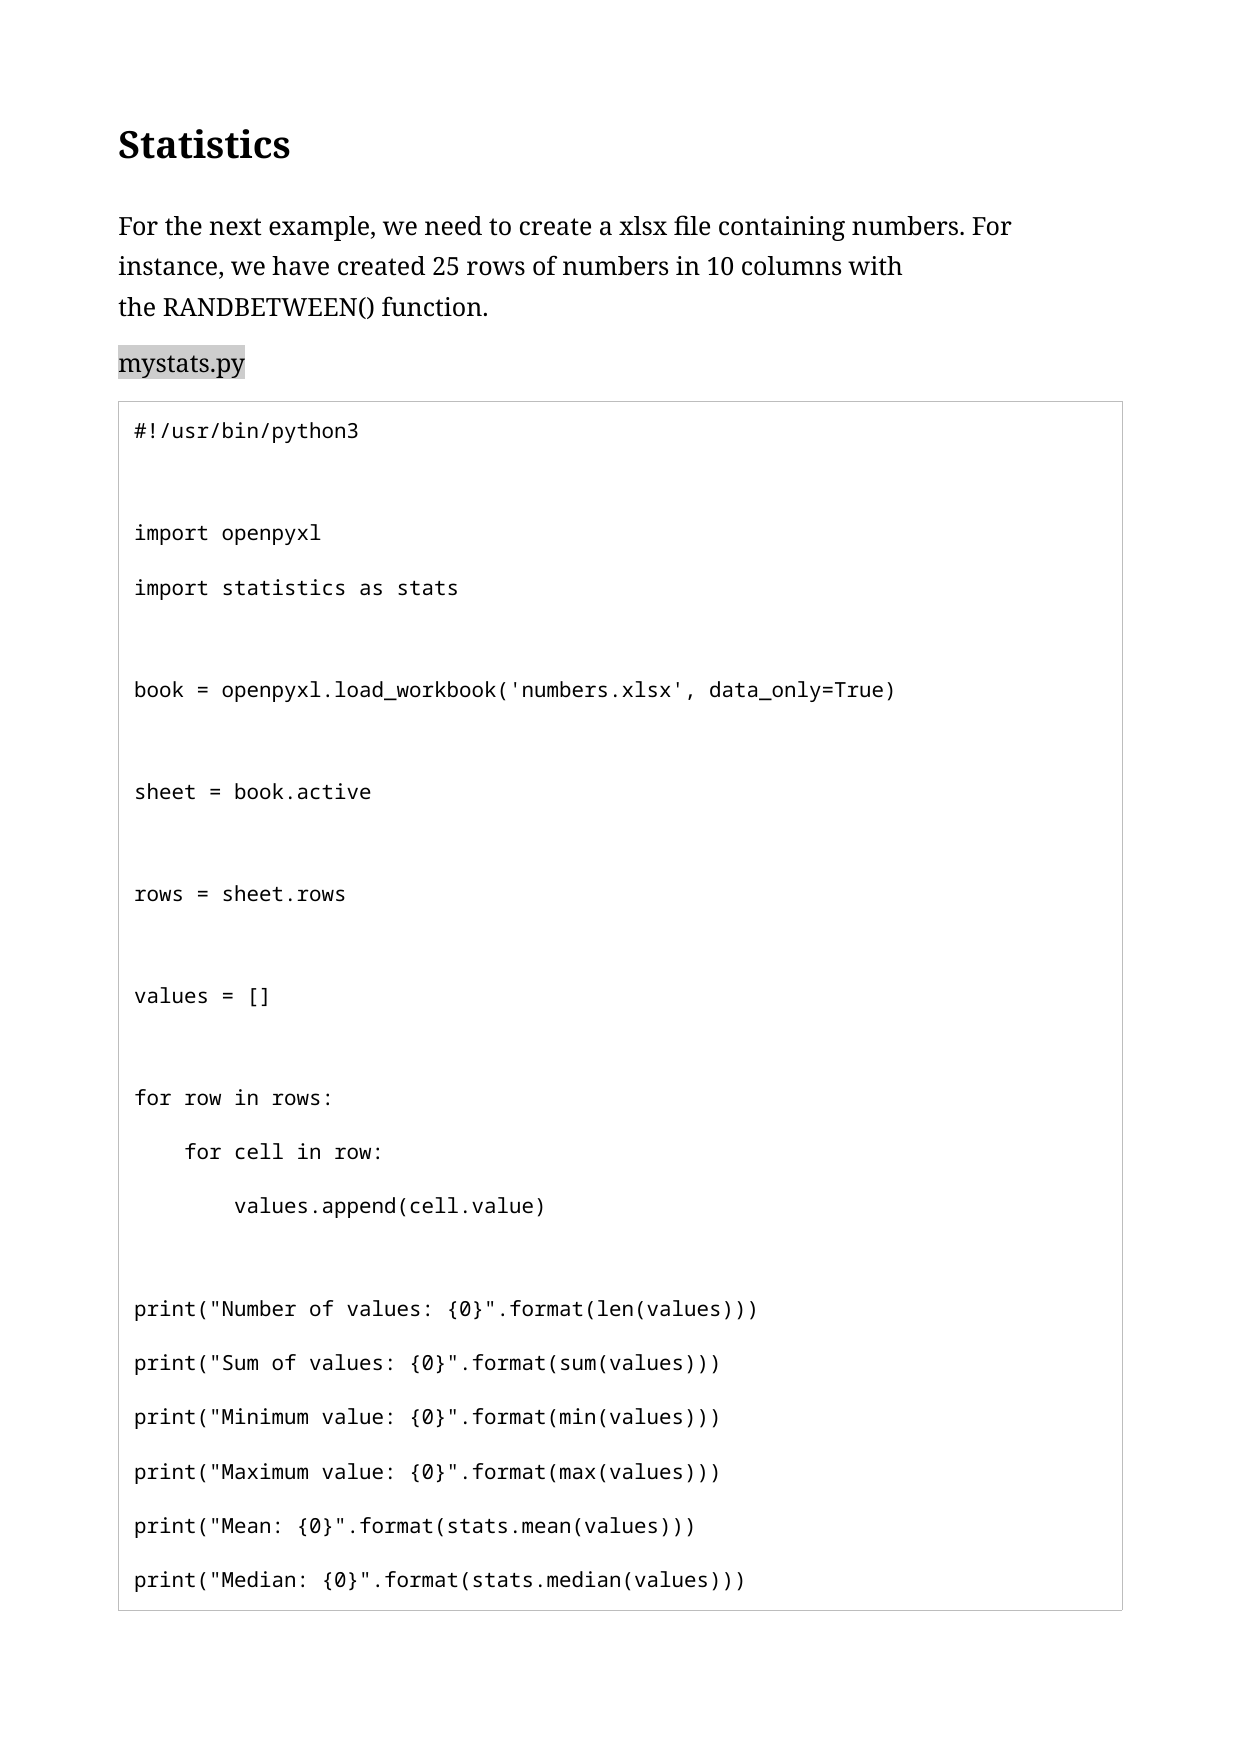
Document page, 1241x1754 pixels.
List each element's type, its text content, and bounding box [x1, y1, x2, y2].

text for row in rows: [119, 1067, 1122, 1111]
text for cell in row: [119, 1121, 1122, 1166]
text sheet = book.active [119, 761, 1122, 805]
text print("Median: {0}".format(stats.median(values))) [119, 1550, 1122, 1610]
text print("Sum of values: {0}".format(sum(values))) [119, 1332, 1122, 1376]
text book = openpyxl.load_workbook('numbers.xlsx', data_only=True) [119, 659, 1122, 703]
text import statistics as stats [119, 557, 1122, 601]
text values = [] [119, 965, 1122, 1009]
text For the next example, we need to create a xlsx file containing numbers. For instance, we have created 25 rows of numbers in 10 columns with the RANDBETWEEN() function. [118, 208, 1122, 324]
text print("Minimum value: {0}".format(min(values))) [119, 1387, 1122, 1431]
text print("Maximum value: {0}".format(max(values))) [119, 1441, 1122, 1485]
text print("Number of values: {0}".format(len(values))) [119, 1278, 1122, 1322]
text rows = sheet.rows [119, 863, 1122, 907]
text values.append(cell.value) [119, 1176, 1122, 1220]
subtitle Statistics [118, 118, 1122, 169]
text mystats.py [118, 345, 1122, 379]
text #!/usr/bin/python3 [119, 402, 1122, 445]
text print("Mean: {0}".format(stats.mean(values))) [119, 1495, 1122, 1539]
text import openpyxl [119, 503, 1122, 547]
